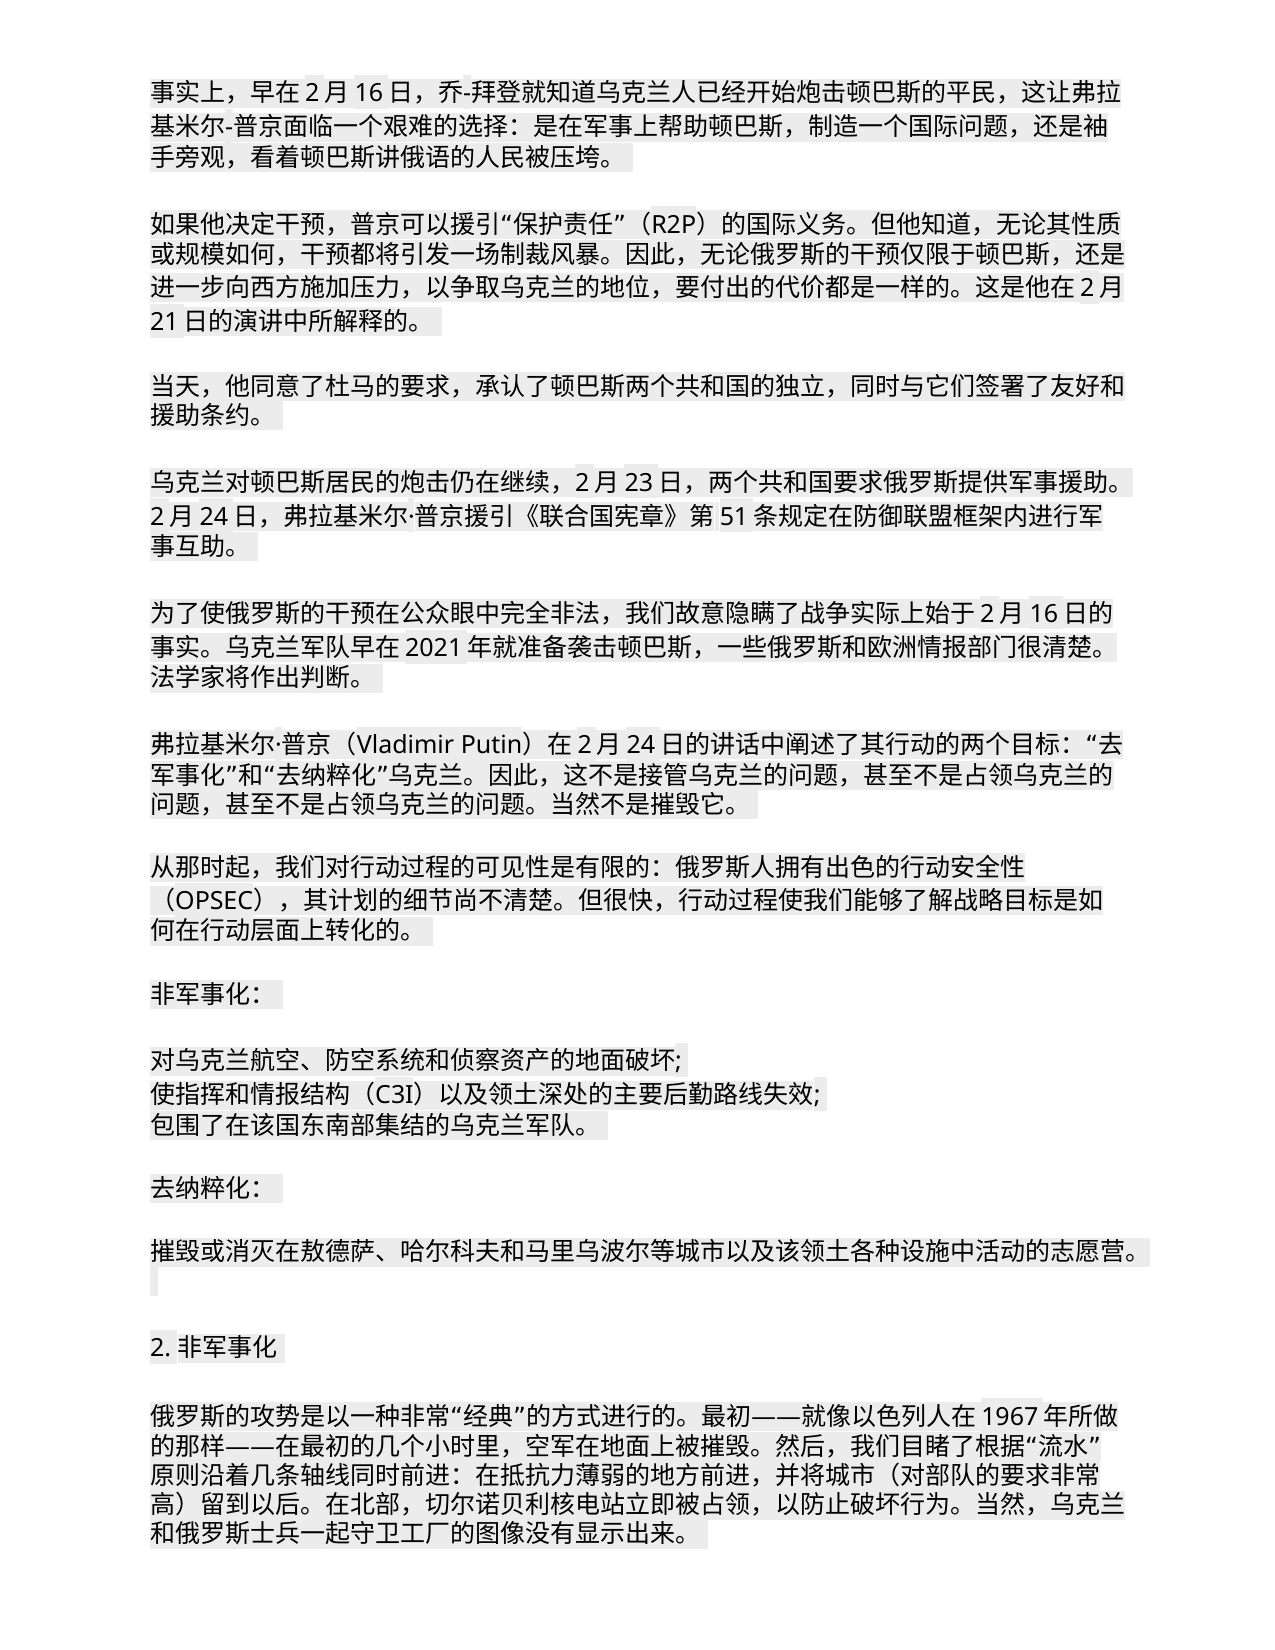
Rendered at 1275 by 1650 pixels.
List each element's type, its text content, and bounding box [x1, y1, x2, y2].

text https://www.thepostil.com/the-military-situation-in-the-ukraine/ 乌克兰的军事局势 四月 1， 2022 雅克·鲍德 第一部分：战争之路 多年来，从马里到阿富汗，我一直为和平而努力，并为此冒着生命危险。因此，这不是一个为战争辩护的问题，而是一个理解是什么导致我们走向战争的问题。我注意到，那些轮流在电视上的“专家”根据可疑的信息分析情况，这些信息通常是作为事实建立的假设-然后我们不再设法理解正在发生的事情。这就是恐慌的产生方式。 问题不在于知道谁在这场冲突中是对的，而在于质疑我们的领导人做出决定的方式。 让我们试着来看看冲突的根源。它始于那些在过去八年中一直在谈论顿巴斯的“分离主义者”或“独立主义者”的人。事实并非如此。顿涅茨克和卢甘斯克两个自称共和国于2014年5月举行的公投，并不像一些肆无忌惮的记者所声称的那样是“独立”公投（независимость），而是“自决”或“自治”（самостоятельность）的公投。“亲俄”这个限定词表明俄罗斯是冲突的一方，但事实并非如此，“讲俄语的人”这个词会更诚实。此外，这些公投是在违背弗拉基米尔·普京的建议的情况下进行的。 事实上，这些共和国并不寻求脱离乌克兰，而是寻求自治地位，保证他们使用俄语作为官方语言。新政府因推翻亚努科维奇总统而做出的第一项立法行动是2014年2月23日废除了2012年基瓦洛夫-科列斯尼琴科法，该法将俄语作为官方语言。这有点像政变分子决定法语和意大利语不再是瑞士的官方语言。 这一决定在讲俄语的人口中引起了一场风暴。结果是从2014年2月开始对俄语地区（敖德萨，第聂伯罗彼得罗夫斯克，哈尔科夫，卢甘斯克和顿涅茨克）进行了激烈的镇压，并导致局势军事化和一些大屠杀（最着名的敖德萨和马里奥波尔）。2014年夏末，只剩下自称的顿涅茨克共和国和卢甘斯克共和国。 在这个阶段，乌克兰总参谋部过于僵化，并且全神贯注于对作战艺术的教条主义态度，在没有设法获胜的情况下制服了敌人。对2014-2016年顿巴斯战斗过程的检查表明，乌克兰总参谋部系统地和机械地应用了相同的操作计划。然而，自治主义者发动的战争与我们在萨赫勒地区观察到的非常相似：使用轻型手段进行的高度机动性行动。通过更灵活和更少的教条主义方法，叛乱分子能够利用乌克兰军队的惯性反复“困住”他们。 2014年，当我在北约时，我负责打击小武器扩散的斗争，我们试图发现俄罗斯向叛乱分子运送的武器，看看莫斯科是否参与其中。我们当时收到的信息几乎完全来自波兰情报部门，与来自欧安组织的信息“不符”——尽管有相当粗略的指控，但没有从俄罗斯运送武器和军事装备。 由于讲俄语的乌克兰部队叛逃到叛军方面，叛乱分子武装起来。随着乌克兰的失败继续，坦克，大炮和防空营扩大了自治主义者的队伍。这就是促使乌克兰人致力于明斯克协议的原因。 但就在签署明斯克1号协议后，乌克兰总统彼得罗·波罗申科（Petro Poroshenko）对顿巴斯发动了大规模的反恐行动（ATO/Антитерористична операція）。在北约军官的建议不足的情况下，乌克兰人在捷巴尔采沃遭受了惨败，迫使他们参与明斯克2协议。 这里必须回顾一下，明斯克1号（2014年9月）和明斯克2号（2015年2月）协议没有规定共和国的分离或独立，而是规定它们在乌克兰框架内的自治。那些读过这些协定的人（实际上已经读过这些协定的人非常、非常、非常少）会注意到，所有信件中都写着，各共和国的地位将由基辅与各共和国代表谈判，以便内部解决乌克兰问题。 这就是为什么自2014年以来，俄罗斯一直系统地要求实施这些条约，同时拒绝成为谈判的一方，因为这是乌克兰的内部事务。另一方面，以法国为首的西方系统地试图用“诺曼底模式”取代明斯克协议，让俄罗斯人和乌克兰人面对面。但是，让我们记住，在2022年2月23日至24日之前，顿巴斯从未有过任何俄罗斯军队。此外，欧安组织观察员从未观察到俄罗斯部队在顿巴斯行动的丝毫痕迹。例如，《华盛顿邮报》2021年12月3日发布的美国情报地图没有显示顿巴斯的俄罗斯军队。 2015年10月，乌克兰安全局局长瓦西里·赫里察克（Vasyl Hrytsak）承认，在顿巴斯只观察到56名俄罗斯战士。这与1990年代周末去波斯尼亚战斗的瑞士人或今天去乌克兰战斗的法国人完全相当。 乌克兰军队当时处于可悲的状态。2018年10月，经过四年的战争，乌克兰首席军事检察官阿纳托利·马蒂奥斯（Anatoly Matios）表示，乌克兰在顿巴斯失去了2，700名男子：891人死于疾病，318人死于交通事故，177人死于其他事故，175人死于中毒（酒精，毒品），172人死于粗心大意地处理武器，101人死于违反安全规定，228人死于谋杀，615人死于自杀。 事实上，军队因干部腐败而受到破坏，不再得到民众的支持。根据英国内政部的一份报告，在2014年3月/4月召回预备役人员时，70%的人没有参加第一次会议，80%的人没有参加第二次会议，90%的人参加了第三次会议，95%的人参加了第四次会议。在2017年10月/11月，70%的应征入伍者没有参加“2017年秋季”召回活动。这还不包括自杀和逃兵（通常归咎于自治主义者），这些事件在ATO地区高达30%的劳动力中。年轻的乌克兰人拒绝去顿巴斯战斗，而是更喜欢移民，这也至少部分解释了该国的人口赤字。 乌克兰国防部随后转向北约，以帮助其武装部队更具“吸引力”。我已经在联合国框架内开展了类似的项目，北约要求我参加一项恢复乌克兰武装部队形象的计划。但这是一个长期的过程，乌克兰人希望迅速采取行动。 因此，为了弥补士兵的不足，乌克兰政府诉诸准军事民兵。他们基本上由外国雇佣军组成，通常是极右翼武装分子。据路透社报道，到2020年，他们占乌克兰军队的40%左右，人数约为102，000人。他们由美国、英国、加拿大和法国武装、资助和训练。有超过19个国籍 - 包括瑞士人。 因此，西方国家显然建立并支持乌克兰极右翼民兵。2021年10月，《耶路撒冷邮报》通过谴责Centuria项目敲响了警钟。自2014年以来，这些民兵在西方的支持下一直在顿巴斯活动。即使人们可以争论“纳粹”这个词，事实仍然是这些民兵是暴力的，传达了一种令人作呕的意识形态，并且是恶毒的反犹太主义者。他们的反犹太主义与其说是政治，不如说是文化上的，这就是为什么“纳粹”这个词并不合适。他们对犹太人的仇恨源于1920年代和1930年代乌克兰的大饥荒，这是由于斯大林没收庄稼以资助红军的现代化。这场种族灭绝——在乌克兰被称为大饥荒——是由内务人民委员部（克格勃的前身）犯下的，其上层领导层主要由犹太人组成。这就是为什么今天，正如《耶路撒冷邮报》所指出的那样，乌克兰极端分子要求以色列为共产主义罪行道歉。这与弗拉基米尔·普京（Vladimir Putin）的“改写历史”相去甚远。 这些民兵起源于2014年推动欧洲独立广场革命的极右翼团体，由狂热和残暴的个人组成。其中最着名的是亚速军团，其标志让人想起党卫军第2帝国装甲师，该师因1943年在法国进行1944年格拉内河畔奥拉杜尔大屠杀之前，在乌克兰受到尊敬。 亚速军团的着名人物之一是对手罗曼·普罗塔舍维奇（Roman Protassevitch），他在瑞安航空（RyanAir）航班FR4978事件后于2021年被白俄罗斯当局逮捕。2021年5月23日，一架米格-29故意劫持一架客机——据说是在普京的批准下——被提及为逮捕普罗塔塞维奇的一个原因，尽管当时获得的信息根本没有证实这种情况。 但是，有必要表明卢卡申科总统是暴徒，普罗塔舍维奇是热爱民主的“记者”。然而，一家美国非政府组织在2020年进行的一项相当具有启发性的调查强调了普罗塔舍维奇的极右翼激进活动。西方的阴谋运动随之开始，肆无忌惮的媒体对他的传记进行了“粉饰”。最后，在2022年1月，国际民航组织的报告发布，并显示尽管存在一些程序错误，但白俄罗斯的行为符合现行规则，米格-29在瑞安航空飞行员决定降落在明斯克后15分钟起飞。所以没有白俄罗斯的阴谋，更没有普京。啊！。。。另一个细节是：普罗塔舍维奇被白俄罗斯警察残忍地折磨，现在他自由了。那些想与他通信的人，可以去他的Twitter帐户。 将乌克兰准军事部队描述为“纳粹分子”或“新纳粹分子”，被认为是俄罗斯的宣传。也许。但《以色列时报》(Times of Israel)、西蒙·维森塔尔中心(Simon Wiesenthal Center)或西点学院反恐中心(West Point Academy’s Center for Counterterrorism)并不这么认为。但这仍然值得商榷，因为在2014年，《新闻周刊》杂志似乎更多地将他们与......伊斯兰国联系起来。随你选吧! 因此，西方支持并继续武装民兵，这些民兵自2014年以来一直对平民犯下许多罪行：强奸，酷刑和大屠杀。但是，尽管瑞士政府非常迅速地对俄罗斯实施制裁，但它没有对乌克兰采取任何措施，乌克兰自2014年以来一直在屠杀自己的人口。事實上，那些在乌克兰捍卫人权的人长期以来一直谴责这些团体的行为，但却沒有得到我們政府的支持。因为，实际上，我们不是在试图帮助乌克兰，而是在与俄罗斯作战。 这些准军事部队并入国民警卫队，根本没有像一些人声称的那样伴随着“去纳粹化”。在众多例子中，亚速军团的徽章很有启发性： https://www.thepostil.com/wp-content/uploads/2022/04/Ukraine-Neo-Nazis-1024x478.jpg 在2022年，非常具有示意性地，与俄罗斯攻势作斗争的乌克兰武装部队被组织为： 陆军，隶属于国防部。它被组织成3个军团，由机动编队（坦克，重型火炮，导弹等）组成。 国民警卫队，依靠内政部，分为5个领土司令部。 因此，国民警卫队是一支领土防御部队，不属于乌克兰军队。它包括准军事民兵，称为“志愿营”（добровольчі батальйоні），也被称为“报复营”，由步兵组成。他们主要接受城市作战训练，现在保卫哈尔科夫，马里乌波尔，敖德萨，基辅等城市。 第二部分：战争 作为瑞士战略情报部门的华沙条约组织部队前负责人，我悲伤地——但并不感到惊讶——地注意到，我们的军种不再能够理解乌克兰的军事局势。那些自称“专家”的人在我们的屏幕上游行，不知疲倦地传达相同的信息，这些信息是由俄罗斯和弗拉基米尔·普京（Vladimir Putin）不理智的说法所调节的。让我们退后一步。 1. 战争爆发 自2021年11月以来，美国人一直威胁要俄罗斯入侵乌克兰。然而，乌克兰人似乎不同意。为什么不呢？ 我们必须回到2021年3月24日。当天，沃洛季米尔·泽伦斯基颁布了重新夺回克里米亚的法令，并开始将他的部队部署到该国南部。与此同时，北约在黑海和波罗的海之间进行了几次演习，同时俄罗斯边境的侦察飞行大幅增加。俄罗斯随后进行了几次演习，以测试其部队的作战准备情况，并表明它正在跟踪局势的演变。 随着ZAPAD 21演习的结束，事情平静下来，直到10月至11月，其部队调动被解释为对乌克兰进攻的增援。然而，就连乌克兰当局也驳斥了俄罗斯准备战争的想法，乌克兰国防部长奥列克西·雷兹尼科夫（Oleksiy Reznikov）表示，自春季以来，其边界没有变化。 乌克兰违反明斯克协议，使用无人机在顿巴斯进行空中行动，包括2021年10月对顿涅茨克的燃料库至少进行一次袭击。美国媒体注意到了这一点，但欧洲人没有注意到这一点。没有人谴责这些侵权行为。 2022年2月，事件被引发。2月7日，在访问莫斯科期间，埃马纽埃尔·马克龙向弗拉基米尔·普京重申了他对明斯克协议的承诺，他将在第二天与弗拉基米尔·泽伦斯基会面后重申这一承诺。但2月11日，在柏林，经过九个小时的工作，“诺曼底格式”领导人的政治顾问会议结束了，没有任何具体结果：乌克兰人仍然拒绝适用明斯克协议，显然是受到美国的压力。弗拉基米尔·普京（Vladimir Putin）指出，马克龙做出了空洞的承诺，西方还没有准备好像八年来所做的那样执行这些协议。 乌克兰在接触区的准备工作仍在继续。俄罗斯议会开始感到震惊。并于2月15日要求弗拉基米尔·普京承认各共和国的独立，但他拒绝这样做。 2月17日，拜登总统宣布，俄罗斯将在未来几天内进攻乌克兰。他是怎么知道的？这是一个谜。但自16日以来，对顿巴斯人口的炮击急剧增加，正如欧安组织观察员的每日报告所显示的那样。当然，无论是媒体、欧盟、北约还是任何西方政府都不会做出反应或干预。稍后会说，这是俄罗斯的虚假信息。事实上，欧盟和一些国家似乎故意对顿巴斯人口的屠杀保持沉默，因为他们知道这会引起俄罗斯的干预。 与此同时，有报道称顿巴斯发生了破坏活动。1月18日，顿巴斯战斗人员拦截了破坏分子，这些破坏分子会说波兰语，装备有西方设备，并试图在戈利夫卡制造化学事件。他们可能是中央情报局的雇佣兵，由美国人领导或“建议”，由乌克兰或欧洲战士组成，在顿巴斯共和国进行破坏行动。 https://www.thepostil.com/wp-content/uploads/2022/04/Number-of-Explosions-in-Donbass-19-20-February-2022.jpg https://www.thepostil.com/wp-content/uploads/2022/04/Ceasefire-Violations-724x1024.jpg 事实上，早在2月16日，乔-拜登就知道乌克兰人已经开始炮击顿巴斯的平民，这让弗拉基米尔-普京面临一个艰难的选择：是在军事上帮助顿巴斯，制造一个国际问题，还是袖手旁观，看着顿巴斯讲俄语的人民被压垮。 如果他决定干预，普京可以援引“保护责任”（R2P）的国际义务。但他知道，无论其性质或规模如何，干预都将引发一场制裁风暴。因此，无论俄罗斯的干预仅限于顿巴斯，还是进一步向西方施加压力，以争取乌克兰的地位，要付出的代价都是一样的。这是他在2月21日的演讲中所解释的。 当天，他同意了杜马的要求，承认了顿巴斯两个共和国的独立，同时与它们签署了友好和援助条约。 乌克兰对顿巴斯居民的炮击仍在继续，2月23日，两个共和国要求俄罗斯提供军事援助。2月24日，弗拉基米尔·普京援引《联合国宪章》第51条规定在防御联盟框架内进行军事互助。 为了使俄罗斯的干预在公众眼中完全非法，我们故意隐瞒了战争实际上始于2月16日的事实。乌克兰军队早在2021年就准备袭击顿巴斯，一些俄罗斯和欧洲情报部门很清楚。法学家将作出判断。 弗拉基米尔·普京（Vladimir Putin）在2月24日的讲话中阐述了其行动的两个目标：“去军事化”和“去纳粹化”乌克兰。因此，这不是接管乌克兰的问题，甚至不是占领乌克兰的问题，甚至不是占领乌克兰的问题。当然不是摧毁它。 从那时起，我们对行动过程的可见性是有限的：俄罗斯人拥有出色的行动安全性（OPSEC），其计划的细节尚不清楚。但很快，行动过程使我们能够了解战略目标是如何在行动层面上转化的。 非军事化： 对乌克兰航空、防空系统和侦察资产的地面破坏; 使指挥和情报结构（C3I）以及领土深处的主要后勤路线失效; 包围了在该国东南部集结的乌克兰军队。 去纳粹化： 摧毁或消灭在敖德萨、哈尔科夫和马里乌波尔等城市以及该领土各种设施中活动的志愿营。 2. 非军事化 俄罗斯的攻势是以一种非常“经典”的方式进行的。最初——就像以色列人在1967年所做的那样——在最初的几个小时里，空军在地面上被摧毁。然后，我们目睹了根据“流水”原则沿着几条轴线同时前进：在抵抗力薄弱的地方前进，并将城市（对部队的要求非常高）留到以后。在北部，切尔诺贝利核电站立即被占领，以防止破坏行为。当然，乌克兰和俄罗斯士兵一起守卫工厂的图像没有显示出来。 俄罗斯试图接管首都基辅以消灭泽伦斯基的想法通常来自西方 - 这就是他们在阿富汗，伊拉克，利比亚所做的，以及他们想在伊斯兰国的帮助下在叙利亚做的事情。但弗拉基米尔·普京从未打算开枪或推翻泽伦斯基。相反，俄罗斯试图通过推动他进行谈判，绕过基辅来保持他的权力。到目前为止，他一直拒绝执行《明斯克协议》。但现在俄罗斯人希望获得乌克兰的中立。 许多西方评论员对俄罗斯人在进行军事行动时继续寻求谈判解决方案感到惊讶。原因在于苏联时代以来的俄罗斯战略眼光。对西方来说，战争始于政治的终结。然而，俄罗斯的做法遵循了克劳塞维茨式的灵感：战争是政治的连续性，即使在战斗中，人们也可以从一个政治流畅地移动到另一个。这允许一个人对对手施加压力并推动他进行谈判。 从作战的角度来看，俄罗斯的攻势就是一个例子：在六天内，俄罗斯人占领了与英国一样大的领土，其前进速度超过了国防军在1940年取得的成就。 乌克兰军队的大部分部署在该国南部，为针对顿巴斯的重大行动做准备。这就是为什么俄罗斯军队能够从三月初开始在斯拉夫扬斯克，克拉马托尔斯克和北顿涅茨克之间的“大锅”中包围它，从东部通过哈尔科夫，从克里米亚通过南部推进另一个。来自顿涅茨克（DPR）和卢甘斯克（LPR）共和国的部队正在通过来自东方的推动来补充俄罗斯军队。 现阶段，俄军正在慢慢收紧绞索，但已不再承受时间压力。他们的非军事化目标几乎已经实现，剩余的乌克兰部队不再拥有作战和战略指挥结构。 我们的“专家”将物流不善归因于“放缓”只是实现其目标的结果。俄罗斯似乎不想占领整个乌克兰领土。事实上，俄罗斯似乎正试图将其推进限制在该国的语言边界。 我们的媒体谈到对平民人口的不分青红皂白的轰炸，特别是在哈尔科夫，但丁的图像循环播放。然而，居住在那里的拉丁美洲人贡萨洛·里拉（Gonzalo Lira）在3月10日和3月11日向我们展示了一座平静的城市。的确，这是一个大城市，我们看不到一切 - 但这似乎表明，我们并不是在屏幕上持续为我们服务的全面战争中。 至于顿巴斯共和国，他们已经“解放”了自己的领土，并在马里乌波尔市作战。 3. 去纳粹化 在哈尔科夫、马里乌波尔和敖德萨等城市，防御由准军事民兵提供。他们知道，“去纳粹化”的目标主要是针对他们的。 对于城市化地区的攻击者来说，平民是一个问题。这就是为什么俄罗斯正在寻求建立人道主义走廊，以清空平民城市，只留下民兵，以便更容易地与他们作战。 相反，这些民兵试图将平民留在城市中，以劝阻俄罗斯军队不要在那里作战。这就是为什么他们不愿意实施这些走廊，并尽一切努力确保俄罗斯的努力不成功 - 他们可以利用平民人口作为“人体盾牌”。显示平民试图离开马里乌波尔并被亚速军团战士殴打的视频当然在这里受到仔细审查。 在Facebook上，亚速集团被认为与伊斯兰国属于同一类别，并受到该平台“对危险个人和组织的政策”的约束。因此，禁止美化它，并且系统地禁止对它有利的“帖子”。但在2月24日，Facebook改变了政策，允许发布有利于民兵的帖子。本着同样的精神，今年3月，在前东方国家授权的纲领呼吁谋杀俄罗斯士兵和领导人。正如我们将看到的，激励我们领导人的价值观到此为止。 我们的媒体宣传民众抵抗的浪漫形象。正是这一形象导致欧洲联盟资助向平民分发武器。这是一种犯罪行为。作为联合国维持和平理论的负责人，我致力于保护平民的问题。我们发现，针对平民的暴力发生在非常具体的背景下。特别是当武器丰富且没有指挥结构时。 这些指挥结构是军队的本质：它们的功能是将武力的使用引向目标。通过像目前这样随意地武装公民，欧盟正在将他们变成战斗人员，从而使他们成为潜在的目标。此外，没有指挥，没有行动目标，分发武器不可避免地导致清算，土匪行为和更致命的行动。战争变成了情感问题。武力变成了暴力。这就是2011年8月11日至13日在塔瓦尔加（利比亚）发生的事情，当时有3万名非洲黑人被法国（非法）用武器空降进行屠杀。顺便说一句，英国皇家战略研究所（RUSI）没有看到这些武器交付的任何附加价值。 此外，向一个处于战争中的国家运送武器，就有可能被视为交战方。俄罗斯于2022年3月13日对尼古拉耶夫空军基地发动袭击，此前俄罗斯警告称，武器运输将被视为敌对目标。 欧盟正在重复第三帝国在柏林战役最后几个小时的灾难性经历。战争必须留给军方，当一方输了，就必须承认。如果要有抵抗，它必须是有领导和有组织的。但我们正在做的恰恰相反—— 我们正在推动公民去战斗，与此同时，Facebook授权呼吁谋杀俄罗斯士兵和领导人。对于激励我们的价值观来说，这么多。 一些情报机构认为，这一不负责任的决定是利用乌克兰人口作为打击弗拉基米尔·普京（Vladimir Putin）的俄罗斯的炮灰的一种方式。这种杀人的决定本应留给乌苏拉·冯·德·莱恩祖父的同事们。与其火上浇油，不如进行谈判，从而为平民人口获得保障。与他人的鲜血作斗争是很容易的。 4. 马里乌波尔的妇产医院 重要的是要事先了解，保卫马里奥波尔的不是乌克兰军队，而是由外国雇佣兵组成的亚速民兵。 在2022年3月7日的情况摘要中，俄罗斯驻纽约联合国特派团表示，“居民报告说，乌克兰武装部队驱逐了马里乌波尔市1号分娩医院的工作人员，并在该设施内设立了一个射击哨所。 3月8日，俄罗斯独立媒体 Lenta.ru 刊登了马里奥乌波尔平民的证词，他们告诉妇产医院被亚速军团的民兵接管，他们用武器威胁平民居住者，赶走了他们。他们证实了俄罗斯大使几个小时前的声明。 马里乌波尔的医院占据主导地位，非常适合安装反坦克武器和进行观察。3月9日，俄罗斯军队袭击了该建筑物。据美国有线电视新闻网（CNN）报道，有17人受伤，但图像没有显示建筑物内有任何伤亡，也没有证据表明这些受害者与此次袭击有关。有关于儿童的谈论，但实际上，什么都没有。这可能是真的，但也可能不是真的。这并不妨碍欧盟领导人将此视为战争罪。这使得泽伦斯基能够呼吁在乌克兰上空设立禁飞区。 实际上，我们并不确切知道发生了什么。但事件的顺序往往证实，俄罗斯军队袭击了亚速军团的一个阵地，而产科病房当时没有平民。 问题在于，国际社会鼓励保卫城市的准军事民兵不尊重战争习俗。乌克兰人似乎重演了1990年科威特城妇产医院的情景，该医院完全由希尔和诺尔顿公司以1070万美元的价格上演，以说服联合国安理会干预伊拉克的沙漠盾牌/风暴行动。 八年来，西方政界人士接受了顿巴斯的平民袭击，但没有对乌克兰政府采取任何制裁措施。我们早已进入一种局面:西方政客们同意牺牲国际法来达到削弱俄罗斯的目标。 第三部分：结论 作为一名前情报专业人员，令我印象深刻的第一件事是，过去一年中，西方情报部门完全没有代表这种情况。在瑞士，这些服务因没有提供正确的情况而受到批评。事实上，似乎在整个西方世界，情报部门都被政客们压得喘不过气来。问题在于，是政客们在做决定——如果决策者不听，世界上最好的情报机构是无用的。这就是这场危机期间发生的事情。 话虽如此，虽然一些情报部门对局势有非常准确和理性的了解，但其他情报部门显然与我们的媒体所宣传的情况相同。在这场危机中，“新欧洲”国家的服务发挥了重要作用。问题在于，根据经验，我发现他们在分析层面上非常糟糕—— 教条主义者，他们缺乏必要的知识和政治独立性来评估具有军事“质量”的情况。最好是把他们当作敌人，而不是朋友。 其次，似乎在一些欧洲国家，政客们为了在意识形态上应对局势，故意忽视了他们的服务。这就是为什么这场危机从一开始就是不合理的。应该指出的是，在这场危机期间向公众提交的所有文件都是由政治家根据商业来源提交的。 一些西方政客显然希望发生冲突。在美国，安东尼·布林肯（Anthony Blinken）向安理会提出的袭击场景只是为他工作的老虎队想象力的产物——他所做的正是唐纳德·拉姆斯菲尔德（Donald Rumsfeld）在2002年所做的那样，后者因此“绕过”了中央情报局和其他情报部门，这些情报部门对伊拉克化学武器不那么自信。 我们今天目睹的戏剧性发展有我们知道但拒绝看到的原因： 在战略层面上，北约的扩张（我们在这里没有处理）; 在政治层面上，西方拒绝执行《明斯克协定》; 在行动上，过去几年对顿巴斯平民的持续和反复袭击以及2022年2月下旬的急剧增加。 换言之，我们自然可以对俄罗斯的袭击表示遗憾和谴责。但我们（即：美国、法国和欧盟处于领先地位）为冲突的爆发创造了条件。我们对乌克兰人民和200万难民表示同情。这很好。但是，如果我们对来自顿巴斯乌克兰人口的相同数量的难民有一点同情心，他们被自己的政府屠杀，并在俄罗斯寻求庇护八年，那么这一切都不会发生。 2018-2021年，每个领土上敌对行动造成的平民伤亡 在领土控制中 - 由自我声称的“共和国”领导 在政府控制的领土上 在“无人区” 总 与上一年相比下降，百分比 2018 128 27 7 162 41.9 2019 85 18 2 105 35.2 2020 61 9 0 70 33.3 2021 36 8 0 44 37.1 总 310 62 9 381 百分比 81.4 16.3 2.3 100.0 正如我们所看到的，顿巴斯80%以上的受害者是乌克兰军队炮击的结果。多年来，西方对基辅政府屠杀讲俄语的乌克兰人保持沉默，从未试图对基辅施加压力。正是这种沉默迫使俄方采取行动。[资料来源：“与冲突有关的平民伤亡”，联合国乌克兰人权监测团。 “种族灭绝”一词是否适用于顿巴斯人民所遭受的虐待是一个悬而未决的问题。该术语通常保留给规模较大的案件（大屠杀等）。但《灭绝种族罪公约》给出的定义可能足够宽泛，可以适用于本案。法律学者会理解这一点。 显然，这场冲突使我们陷入了歇斯底里。制裁似乎已成为我们外交政策的首选工具。如果我们坚持要求乌克兰遵守我们谈判和核可的《明斯克协定》，这一切都不会发生。弗拉基米尔·普京的谴责也是我们的谴责。事后抱怨是没有意义的——我们应该早点行动。然而，无论是埃马纽埃尔·马克龙（作为担保人和联合国安理会成员），还是奥拉夫·肖尔茨和沃洛季米尔·泽伦斯基都没有遵守他们的承诺。最后，真正的失败是那些没有发言权的人。 欧盟无法促进明斯克协议的实施，相反，当乌克兰轰炸顿巴斯的本国人口时，它没有做出反应。如果它这样做了，弗拉基米尔·普京就不需要做出反应。在外交阶段缺席的情况下，欧盟通过加剧冲突而脱颖而出。2月27日，乌克兰政府同意与俄罗斯进行谈判。但几个小时后，欧盟投票通过了一项4.5亿欧元的预算，向乌克兰供应武器，这火上浇油。从那时起，乌克兰人觉得他们不需要达成协议。亚速民兵在马里乌波尔的抵抗甚至导致武器增加了5亿欧元。 在乌克兰，在西方国家的祝福下，那些赞成谈判的人已经被淘汰。乌克兰谈判代表之一丹尼斯·基列耶夫（Denis Kireyev）就是这种情况，他于3月5日被乌克兰特勤局（SBU）暗杀，因为他对俄罗斯过于有利，被认为是叛徒。同样的命运也降临在德米特里·德米扬年科（Dmitry Demyanenko）身上，他是SBU基辅及其地区总局的前副局长，他于3月10日被暗杀，因为他太赞成与俄罗斯达成协议 - 他被Mirotvorets（“和平缔造者”）民兵枪杀。该民兵与Mirotvorets网站有联系，该网站列出了“乌克兰的敌人”及其个人数据，地址和电话号码，以便他们可以受到骚扰甚至消除;这种做法在许多国家是应该受到惩罚的，但在乌克兰却不是。联合国和一些欧洲国家要求关闭这个网站， 但遭到了拉达的拒绝。 最终，代价会很高，但弗拉基米尔·普京很可能会实现他为自己设定的目标。他与北京的关系已经巩固。中国正在成为冲突的调解人，而瑞士正在加入俄罗斯的敌人名单。美国人不得不向委内瑞拉和伊朗索要石油，以摆脱他们让自己陷入的能源僵局——胡安·瓜伊多（Juan Guaido）将永远离开舞台，而美国不得不可怜地撤回对敌人实施的制裁。 那些试图使俄罗斯经济崩溃并使俄罗斯人民遭受痛苦，甚至呼吁暗杀普京的西方部长们表明（即使他们已经部分扭转了他们的言论形式，但不是实质！）我们的领导人并不比我们讨厌的人更好 - 因为制裁残疾人奥运会上的俄罗斯运动员或俄罗斯艺术家与打击普京无关。 因此，我们承认俄罗斯是一个民主国家，因为我们认为俄罗斯人民应对战争负责。如果情况并非如此，那么我们为什么要因为一个人的过错而惩罚整个人口呢？让我们记住，《日内瓦四公约》禁止集体惩罚。 从这场冲突中可以吸取的教训是我们对多变的几何人性的感觉。如果我们如此关心和平与乌克兰，我们为什么不鼓励乌克兰尊重它签署的和安全理事会成员批准的协议呢？ 衡量媒体诚信的标准是他们是否愿意在《慕尼黑宪章》的条款范围内开展工作。他们在Covid危机期间成功地传播了对中国人的仇恨，他们的两极分化信息对俄罗斯人产生了同样的影响。新闻业正变得越来越不专业和好战。 正如歌德所说：“光明越大，阴影越暗。对俄罗斯的制裁越是不相称的，我们无所作为的案件就越突出我们的种族主义和奴役。为什么八年以来，西方政客对顿巴斯平民遭受的袭击无动于衷? 因为最后，是什么让乌克兰的冲突比伊拉克、阿富汗或利比亚的战争更应该受到指责？我们对那些蓄意向国际社会撒谎以发动不公正、不公正和杀人战争的人采取了哪些制裁措施？在伊拉克战争之前，我们是否试图“让美国人民受苦”，因为他们对我们撒谎（因为他们是一个民主国家！）？我们是否对那些向也门冲突提供武器的国家、公司或政客采取了单一的制裁措施，也门被认为是“世界上最严重的人道主义灾难”？我们是否为了美国的利益制裁了在其领土上实施最卑鄙酷刑的欧洲联盟国家？ 问问题就是回答它...答案并不漂亮。 [150, 75, 1125, 1549]
